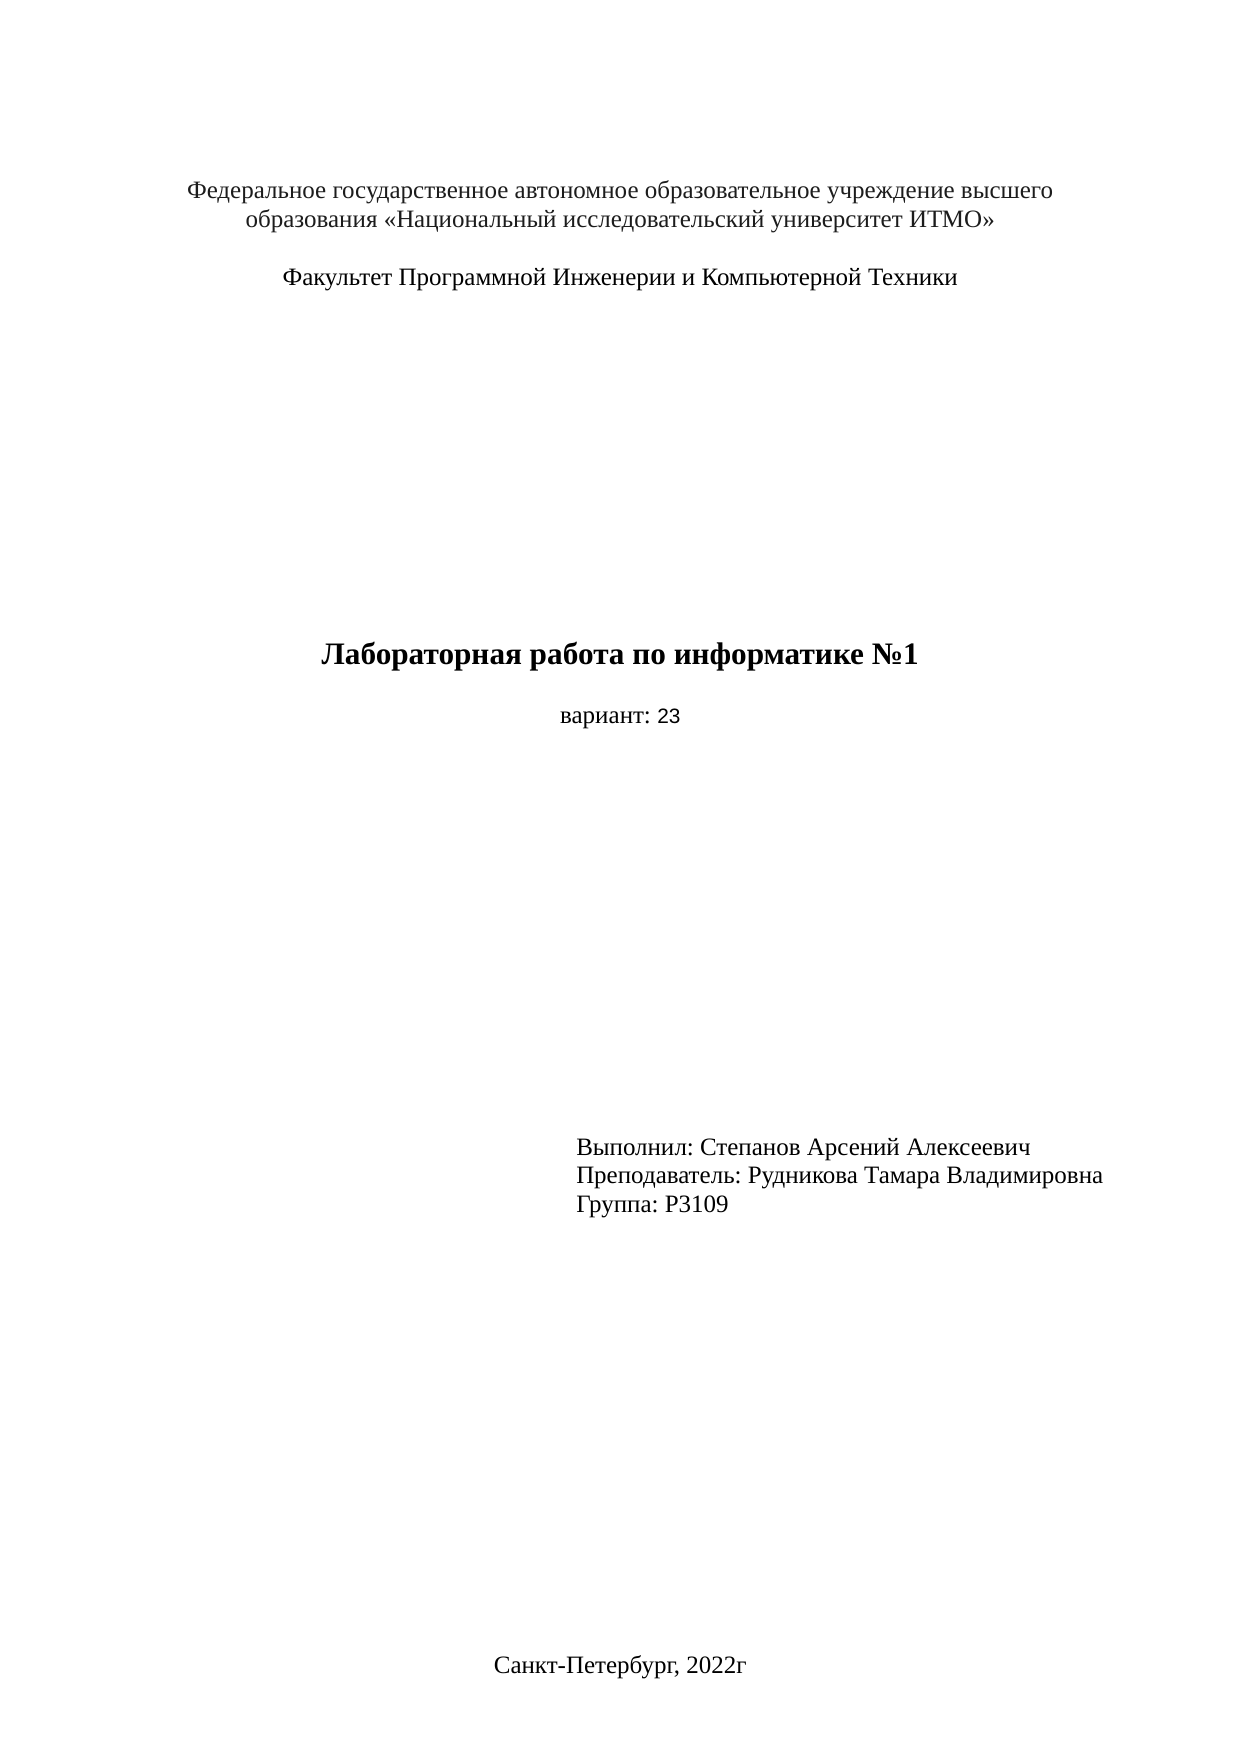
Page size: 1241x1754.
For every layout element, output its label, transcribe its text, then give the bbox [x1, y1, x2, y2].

text Группа: Р3109 [576, 1189, 1122, 1218]
text вариант: 23 [118, 700, 1122, 729]
text Лабораторная работа по информатике №1 [118, 636, 1122, 672]
text Факультет Программной Инженерии и Компьютерной Техники [118, 262, 1122, 291]
text Выполнил: Степанов Арсений Алексеевич [576, 1132, 1122, 1160]
text Федеральное государственное автономное образовательное учреждение высшего образования «Национальный исследовательский университет ИТМО» [118, 176, 1122, 233]
text Преподаватель: Рудникова Тамара Владимировна [576, 1160, 1122, 1189]
